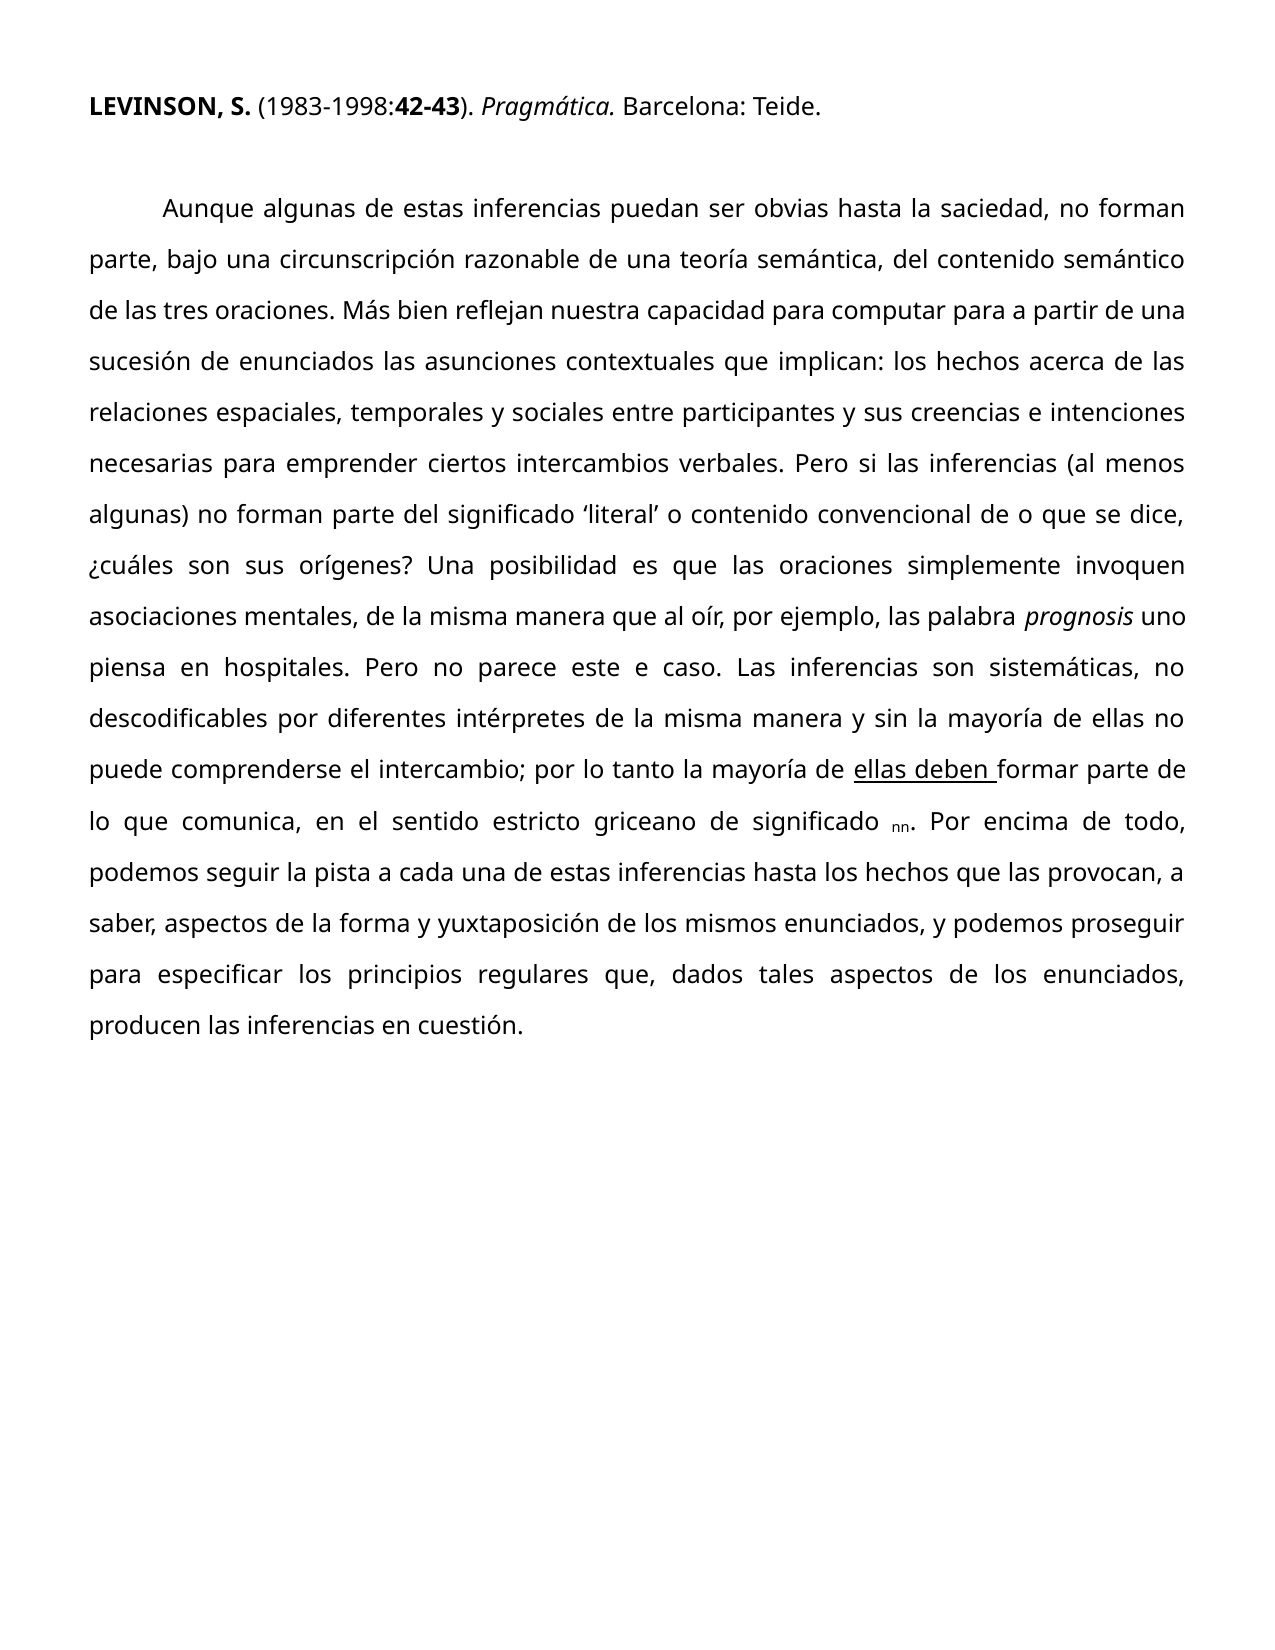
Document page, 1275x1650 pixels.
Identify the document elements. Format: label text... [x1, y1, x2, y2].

text Aunque algunas de estas inferencias puedan ser obvias hasta la saciedad, no forman parte, bajo una circunscripción razonable de una teoría semántica, del contenido semántico de las tres oraciones. Más bien reflejan nuestra capacidad para computar para a partir de una sucesión de enunciados las asunciones contextuales que implican: los hechos acerca de las relaciones espaciales, temporales y sociales entre participantes y sus creencias e intenciones necesarias para emprender ciertos intercambios verbales. Pero si las inferencias (al menos algunas) no forman parte del significado ‘literal’ o contenido convencional de o que se dice, ¿cuáles son sus orígenes? Una posibilidad es que las oraciones simplemente invoquen asociaciones mentales, de la misma manera que al oír, por ejemplo, las palabra prognosis uno piensa en hospitales. Pero no parece este e caso. Las inferencias son sistemáticas, no descodificables por diferentes intérpretes de la misma manera y sin la mayoría de ellas no puede comprenderse el intercambio; por lo tanto la mayoría de ellas deben formar parte de lo que comunica, en el sentido estricto griceano de significado nn. Por encima de todo, podemos seguir la pista a cada una de estas inferencias hasta los hechos que las provocan, a saber, aspectos de la forma y yuxtaposición de los mismos enunciados, y podemos proseguir para especificar los principios regulares que, dados tales aspectos de los enunciados, producen las inferencias en cuestión. [88, 191, 1186, 1041]
text LEVINSON, S. (1983-1998:42-43). Pragmática. Barcelona: Teide. [88, 88, 1186, 123]
